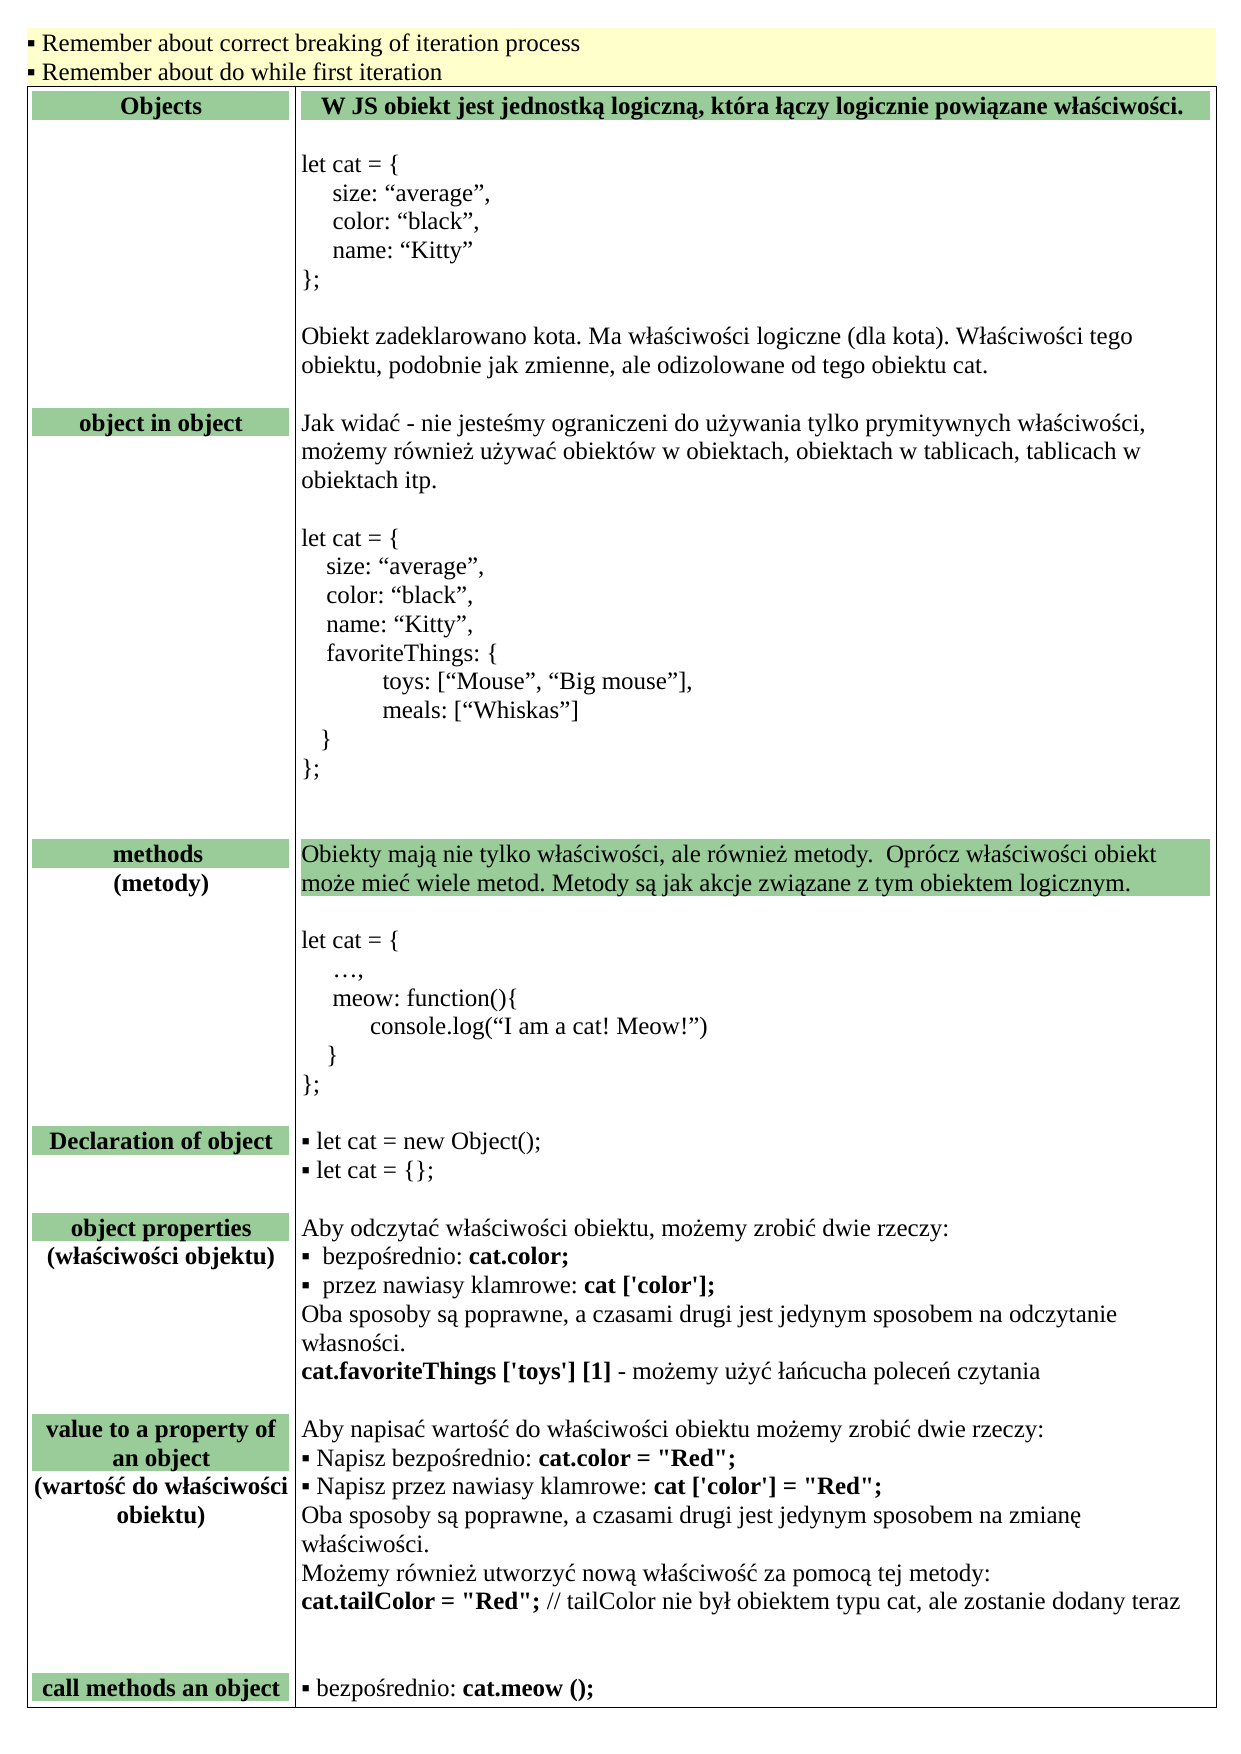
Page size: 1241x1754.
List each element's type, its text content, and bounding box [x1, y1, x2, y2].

table_header Objects object in object methods (metody) Declaration of object object properties (właściwości objektu) value to a property of an object (wartość do właściwości obiektu) call methods an object [28, 87, 295, 1707]
text ▪ Remember about correct breaking of iteration process [27, 28, 1216, 57]
text ▪ Remember about do while first iteration [27, 57, 1216, 86]
table_header W JS obiekt jest jednostką logiczną, która łączy logicznie powiązane właściwości. let cat = { size: “average”, color: “black”, name: “Kitty” }; Obiekt zadeklarowano kota. Ma właściwości logiczne (dla kota). Właściwości tego obiektu, podobnie jak zmienne, ale odizolowane od tego obiektu cat. Jak widać - nie jesteśmy ograniczeni do używania tylko prymitywnych właściwości, możemy również używać obiektów w obiektach, obiektach w tablicach, tablicach w obiektach itp. let cat = { size: “average”, color: “black”, name: “Kitty”, favoriteThings: { toys: [“Mouse”, “Big mouse”], meals: [“Whiskas”] } }; Obiekty mają nie tylko właściwości, ale również metody. Oprócz właściwości obiekt może mieć wiele metod. Metody są jak akcje związane z tym obiektem logicznym. let cat = { …, meow: function(){ console.log(“I am a cat! Meow!”) } }; ▪ let cat = new Object(); ▪ let cat = {}; Aby odczytać właściwości obiektu, możemy zrobić dwie rzeczy: ▪ bezpośrednio: cat.color; ▪ przez nawiasy klamrowe: cat ['color']; Oba sposoby są poprawne, a czasami drugi jest jedynym sposobem na odczytanie własności. cat.favoriteThings ['toys'] [1] - możemy użyć łańcucha poleceń czytania Aby napisać wartość do właściwości obiektu możemy zrobić dwie rzeczy: ▪ Napisz bezpośrednio: cat.color = "Red"; ▪ Napisz przez nawiasy klamrowe: cat ['color'] = "Red"; Oba sposoby są poprawne, a czasami drugi jest jedynym sposobem na zmianę właściwości. Możemy również utworzyć nową właściwość za pomocą tej metody: cat.tailColor = "Red"; // tailColor nie był obiektem typu cat, ale zostanie dodany teraz ▪ bezpośrednio: cat.meow (); [296, 87, 1216, 1707]
